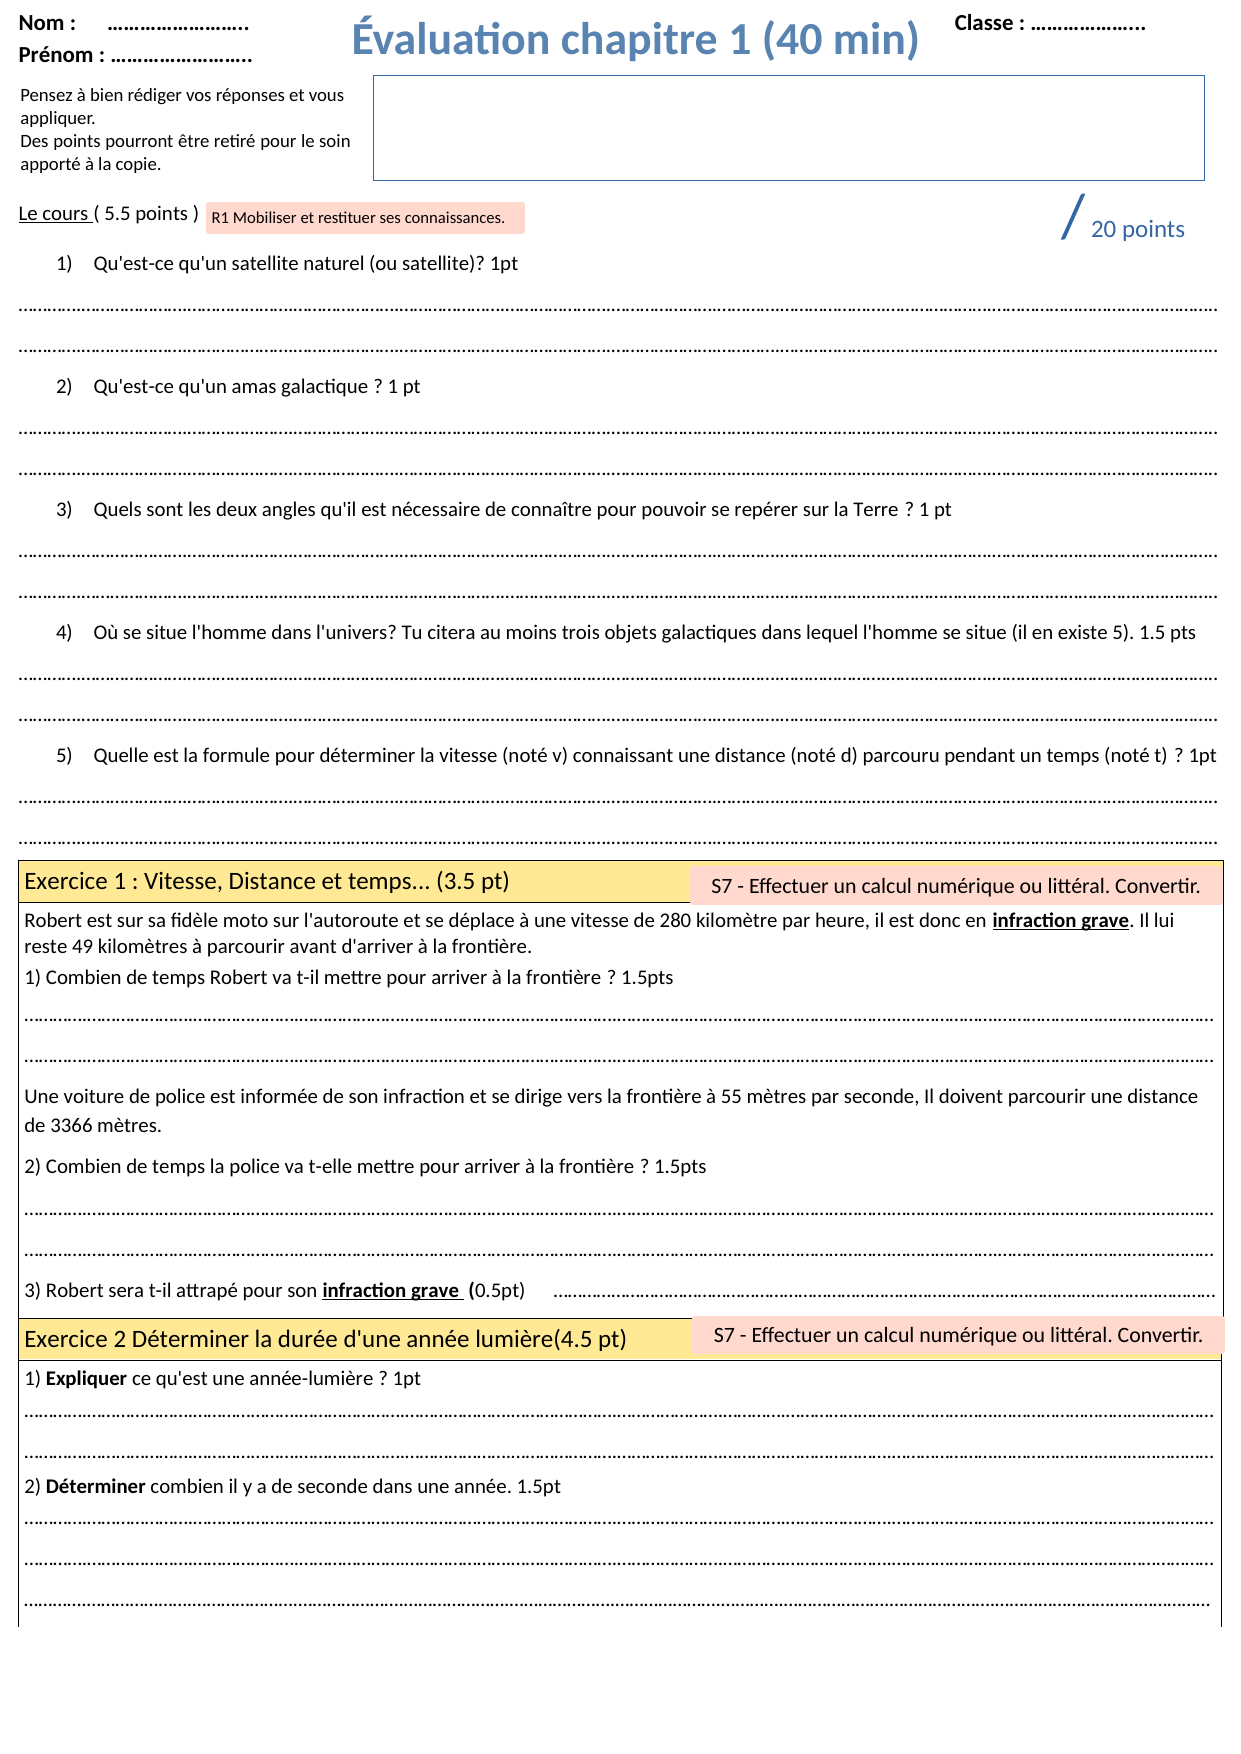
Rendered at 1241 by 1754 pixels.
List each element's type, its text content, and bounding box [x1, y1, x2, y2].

text ………….………………….………………….………………….………………….………………….………………….………….………………….………………….……………………………………….. [18, 455, 1221, 480]
text Prénom : …………………….. [18, 40, 1221, 68]
text ………….………………….………………….………………….………………….………………….………………….………….………………….………………….……………………………………….. [18, 701, 1221, 727]
text Le cours ( 5.5 points ) [1071, 200, 1221, 226]
list Qu'est-ce qu'un amas galactique ? 1 pt [56, 373, 1221, 398]
text ………….………………….………………….………………….………………….………………….………………….………….………………….………………….……………………………………….. [18, 824, 1221, 850]
table_header Exercice 1 : Vitesse, Distance et temps... (3.5 pt) [19, 861, 1223, 902]
table_cell 1) Expliquer ce qu'est une année-lumière ? 1pt ………….………………….………………….………………….………………….………………….………………….………….………………….………………….……………………………………… ………….………………….………………….………………….………………….………………….………………….………….………………….………………….……………………………………… 2) Déterminer combien il y a de seconde dans une année. 1.5pt ………….………………….………………….………………….………………….………………….………………….………….………………….………………….……………………………………… ………….………………….………………….………………….………………….………………….………………….………….………………….………………….……………………………………… ………….………………….………………….………………….………………….………………….………………….………….………………….………………….……………………………………… [19, 1361, 1221, 1627]
text ………….………………….………………….………………….………………….………………….………………….………….………………….………………….……………………………………….. [18, 291, 1221, 316]
list Où se situe l'homme dans l'univers? Tu citera au moins trois objets galactiques dans lequel l'homme se situe (il en existe 5). 1.5 pts [56, 619, 1221, 644]
list Quels sont les deux angles qu'il est nécessaire de connaître pour pouvoir se repérer sur la Terre ? 1 pt [56, 496, 1221, 521]
list Qu'est-ce qu'un satellite naturel (ou satellite)? 1pt [56, 250, 1221, 275]
text ………….………………….………………….………………….………………….………………….………………….………….………………….………………….……………………………………….. [18, 578, 1221, 603]
text ………….………………….………………….………………….………………….………………….………………….………….………………….………………….……………………………………….. [18, 537, 1221, 562]
list Quelle est la formule pour déterminer la vitesse (noté v) connaissant une distance (noté d) parcouru pendant un temps (noté t) ? 1pt [56, 742, 1221, 768]
text ………….………………….………………….………………….………………….………………….………………….………….………………….………………….……………………………………….. [18, 414, 1221, 439]
table_cell Robert est sur sa fidèle moto sur l'autoroute et se déplace à une vitesse de 280 kilomètre par heure, il est donc en infraction grave. Il lui reste 49 kilomètres à parcourir avant d'arriver à la frontière. 1) Combien de temps Robert va t-il mettre pour arriver à la frontière ? 1.5pts ………….………………….………………….………………….………………….………………….………………….………….………………….………………….……………………………………… ………….………………….………………….………………….………………….………………….………………….………….………………….………………….……………………………………… Une voiture de police est informée de son infraction et se dirige vers la frontière à 55 mètres par seconde, Il doivent parcourir une distance de 3366 mètres. 2) Combien de temps la police va t-elle mettre pour arriver à la frontière ? 1.5pts ………….………………….………………….………………….………………….………………….………………….………….………………….………………….……………………………………… ………….………………….………………….………………….………………….………………….………………….………….………………….………………….……………………………………… 3) Robert sera t-il attrapé pour son infraction grave (0.5pt) ………………………………………………………………………………………………………………………… [19, 903, 1223, 1317]
text Le cours ( 5.5 points ) [18, 200, 1078, 226]
text ………….………………….………………….………………….………………….………………….………………….………….………………….………………….……………………………………….. [18, 660, 1221, 686]
text ………….………………….………………….………………….………………….………………….………………….………….………………….………………….……………………………………….. [18, 783, 1221, 809]
table_header Exercice 2 Déterminer la durée d'une année lumière(4.5 pt) [19, 1319, 1221, 1359]
text Nom : …………………….. Classe : ………………... [18, 8, 1221, 36]
text ………….………………….………………….………………….………………….………………….………………….………….………………….………………….……………………………………….. [18, 332, 1221, 357]
